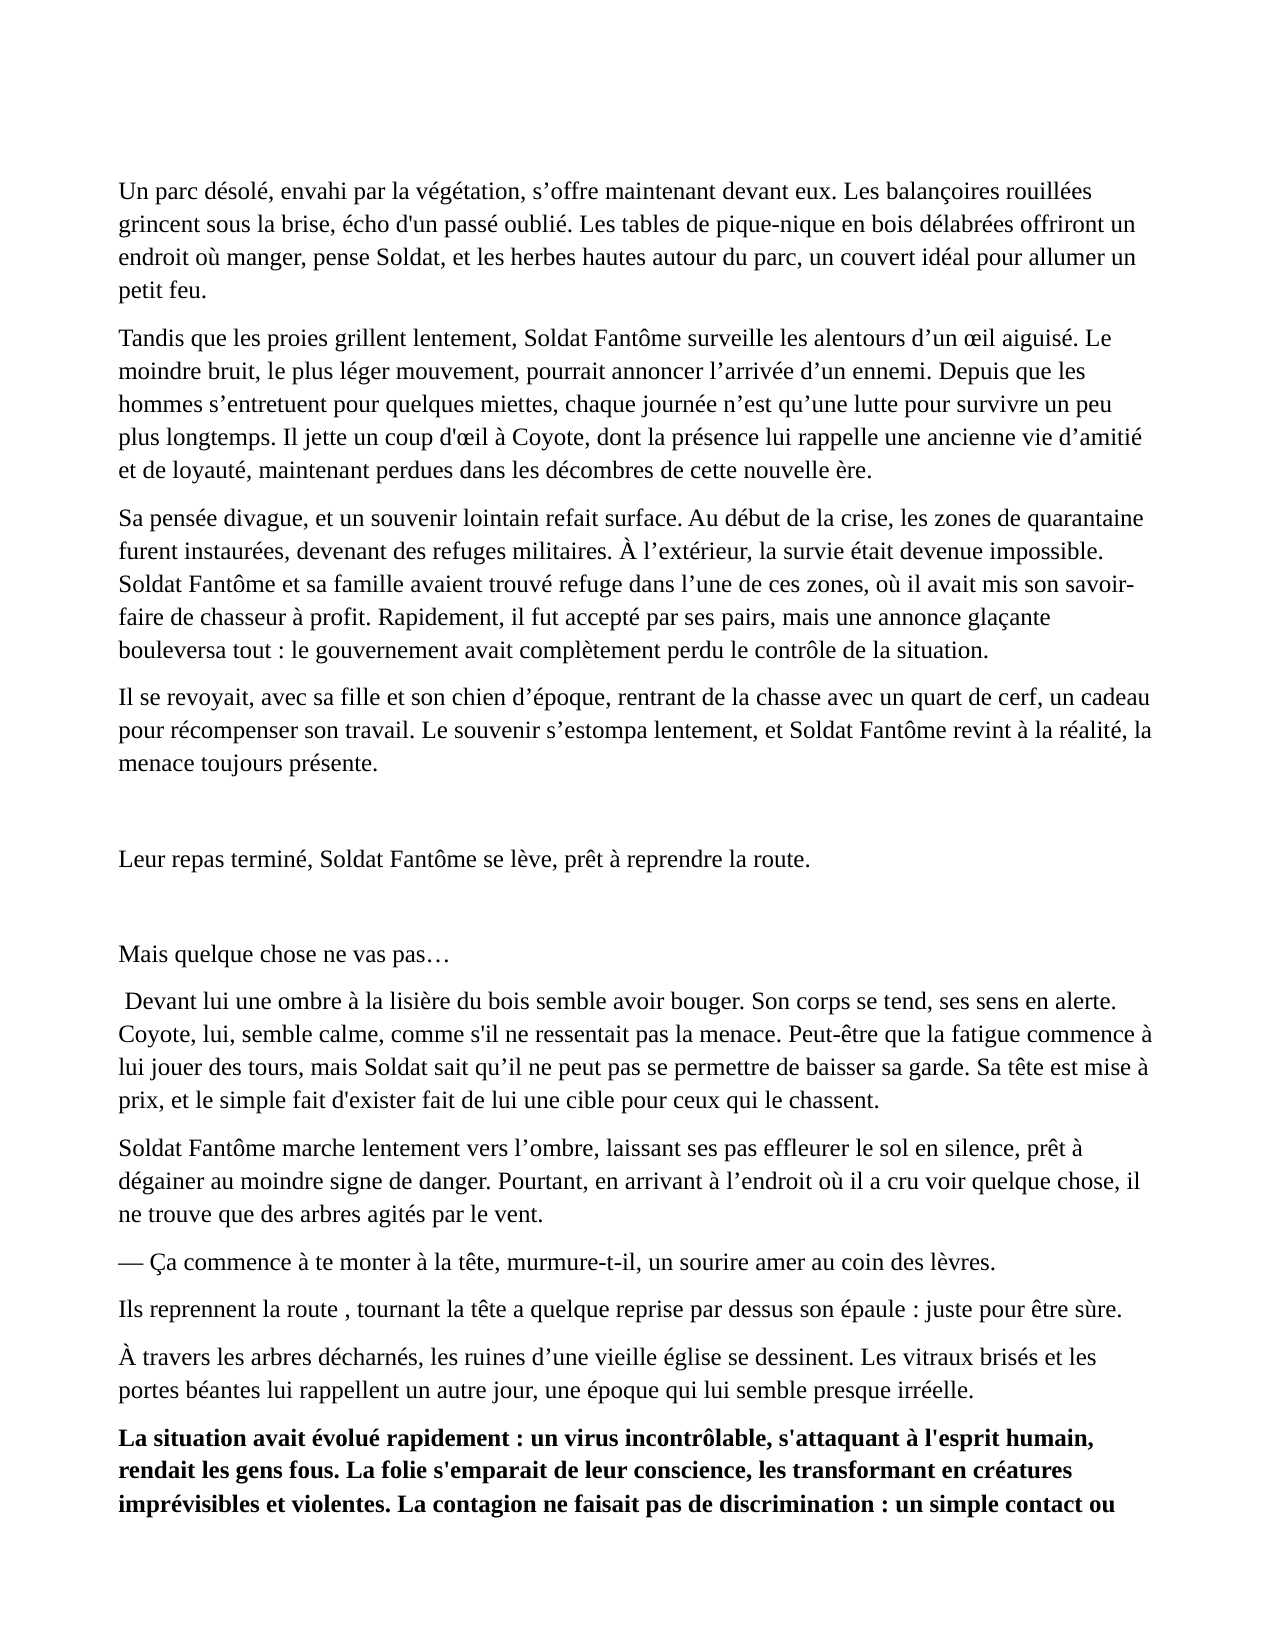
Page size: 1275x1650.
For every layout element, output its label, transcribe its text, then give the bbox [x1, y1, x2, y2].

text Devant lui une ombre à la lisière du bois semble avoir bouger. Son corps se tend, ses sens en alerte. Coyote, lui, semble calme, comme s'il ne ressentait pas la menace. Peut-être que la fatigue commence à lui jouer des tours, mais Soldat sait qu’il ne peut pas se permettre de baisser sa garde. Sa tête est mise à prix, et le simple fait d'exister fait de lui une cible pour ceux qui le chassent. [118, 986, 1157, 1114]
text Sa pensée divague, et un souvenir lointain refait surface. Au début de la crise, les zones de quarantaine furent instaurées, devenant des refuges militaires. À l’extérieur, la survie était devenue impossible. Soldat Fantôme et sa famille avaient trouvé refuge dans l’une de ces zones, où il avait mis son savoir-faire de chasseur à profit. Rapidement, il fut accepté par ses pairs, mais une annonce glaçante bouleversa tout : le gouvernement avait complètement perdu le contrôle de la situation. [118, 503, 1157, 663]
text Ils reprennent la route , tournant la tête a quelque reprise par dessus son épaule : juste pour être sùre. [118, 1294, 1157, 1323]
text Tandis que les proies grillent lentement, Soldat Fantôme surveille les alentours d’un œil aiguisé. Le moindre bruit, le plus léger mouvement, pourrait annoncer l’arrivée d’un ennemi. Depuis que les hommes s’entretuent pour quelques miettes, chaque journée n’est qu’une lutte pour survivre un peu plus longtemps. Il jette un coup d'œil à Coyote, dont la présence lui rappelle une ancienne vie d’amitié et de loyauté, maintenant perdues dans les décombres de cette nouvelle ère. [118, 323, 1157, 484]
text — Ça commence à te monter à la tête, murmure-t-il, un sourire amer au coin des lèvres. [118, 1247, 1157, 1276]
text Leur repas terminé, Soldat Fantôme se lève, prêt à reprendre la route. [118, 844, 1157, 872]
text Un parc désolé, envahi par la végétation, s’offre maintenant devant eux. Les balançoires rouillées grincent sous la brise, écho d'un passé oublié. Les tables de pique-nique en bois délabrées offriront un endroit où manger, pense Soldat, et les herbes hautes autour du parc, un couvert idéal pour allumer un petit feu. [118, 176, 1157, 304]
text Mais quelque chose ne vas pas… [118, 939, 1157, 968]
text À travers les arbres décharnés, les ruines d’une vieille église se dessinent. Les vitraux brisés et les portes béantes lui rappellent un autre jour, une époque qui lui semble presque irréelle. [118, 1342, 1157, 1404]
text Soldat Fantôme marche lentement vers l’ombre, laissant ses pas effleurer le sol en silence, prêt à dégainer au moindre signe de danger. Pourtant, en arrivant à l’endroit où il a cru voir quelque chose, il ne trouve que des arbres agités par le vent. [118, 1133, 1157, 1228]
text Il se revoyait, avec sa fille et son chien d’époque, rentrant de la chasse avec un quart de cerf, un cadeau pour récompenser son travail. Le souvenir s’estompa lentement, et Soldat Fantôme revint à la réalité, la menace toujours présente. [118, 682, 1157, 777]
text La situation avait évolué rapidement : un virus incontrôlable, s'attaquant à l'esprit humain, rendait les gens fous. La folie s'emparait de leur conscience, les transformant en créatures imprévisibles et violentes. La contagion ne faisait pas de discrimination : un simple contact ou [118, 1423, 1157, 1517]
